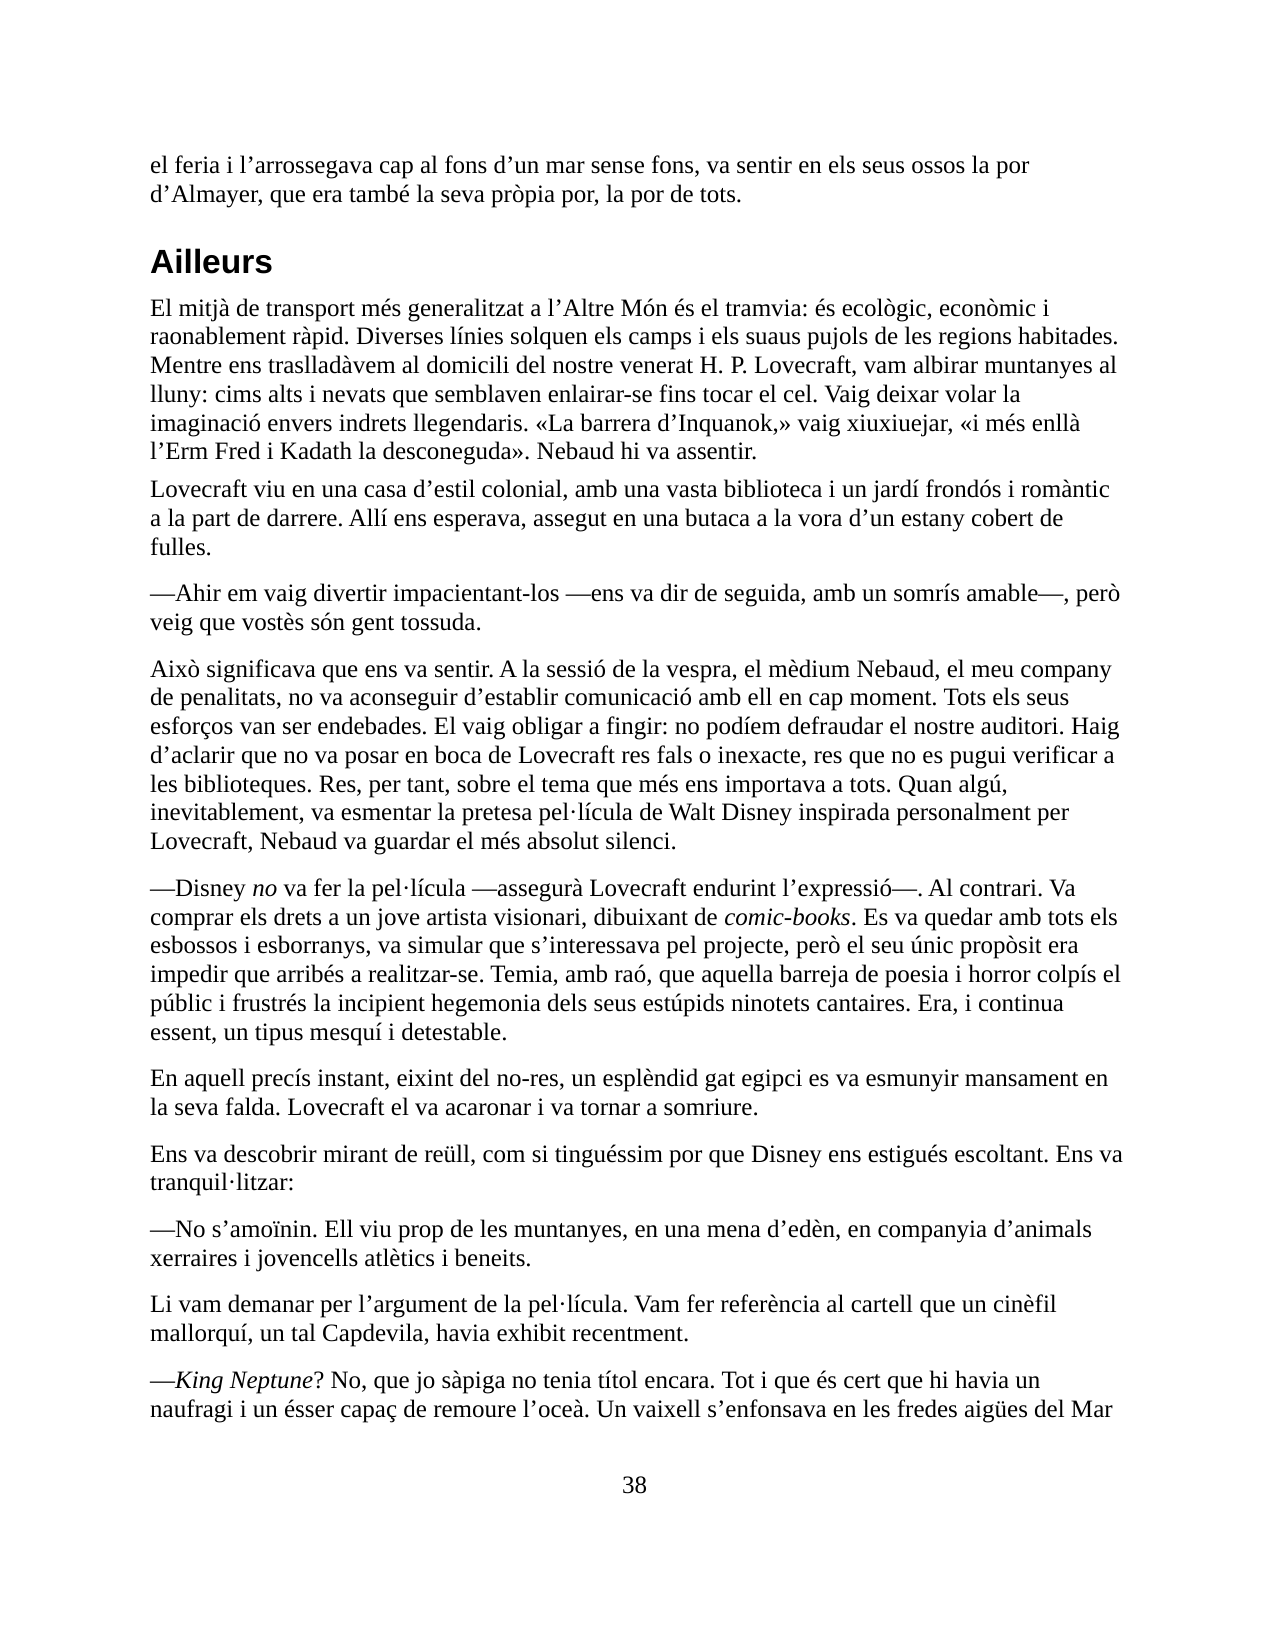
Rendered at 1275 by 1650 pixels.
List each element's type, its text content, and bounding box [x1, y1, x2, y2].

subtitle Ailleurs [150, 241, 1125, 280]
text —Ahir em vaig divertir impacientant-los —ens va dir de seguida, amb un somrís amable—, però veig que vostès són gent tossuda. [150, 578, 1125, 636]
text El mitjà de transport més generalitzat a l’Altre Món és el tramvia: és ecològic, econòmic i raonablement ràpid. Diverses línies solquen els camps i els suaus pujols de les regions habitades. Mentre ens traslladàvem al domicili del nostre venerat H. P. Lovecraft, vam albirar muntanyes al lluny: cims alts i nevats que semblaven enlairar-se fins tocar el cel. Vaig deixar volar la imaginació envers indrets llegendaris. «La barrera d’Inquanok,» vaig xiuxiuejar, «i més enllà l’Erm Fred i Kadath la desconeguda». Nebaud hi va assentir. [150, 293, 1125, 465]
text el feria i l’arrossegava cap al fons d’un mar sense fons, va sentir en els seus ossos la por d’Almayer, que era també la seva pròpia por, la por de tots. [150, 150, 1125, 207]
text Li vam demanar per l’argument de la pel·lícula. Vam fer referència al cartell que un cinèfil mallorquí, un tal Capdevila, havia exhibit recentment. [150, 1289, 1125, 1347]
text —No s’amoïnin. Ell viu prop de les muntanyes, en una mena d’edèn, en companyia d’animals xerraires i jovencells atlètics i beneits. [150, 1214, 1125, 1272]
text Ens va descobrir mirant de reüll, com si tinguéssim por que Disney ens estigués escoltant. Ens va tranquil·litzar: [150, 1139, 1125, 1196]
text En aquell precís instant, eixint del no-res, un esplèndid gat egipci es va esmunyir mansament en la seva falda. Lovecraft el va acaronar i va tornar a somriure. [150, 1063, 1125, 1121]
text Això significava que ens va sentir. A la sessió de la vespra, el mèdium Nebaud, el meu company de penalitats, no va aconseguir d’establir comunicació amb ell en cap moment. Tots els seus esforços van ser endebades. El vaig obligar a fingir: no podíem defraudar el nostre auditori. Haig d’aclarir que no va posar en boca de Lovecraft res fals o inexacte, res que no es pugui verificar a les biblioteques. Res, per tant, sobre el tema que més ens importava a tots. Quan algú, inevitablement, va esmentar la pretesa pel·lícula de Walt Disney inspirada personalment per Lovecraft, Nebaud va guardar el més absolut silenci. [150, 654, 1125, 855]
text —King Neptune? No, que jo sàpiga no tenia títol encara. Tot i que és cert que hi havia un naufragi i un ésser capaç de remoure l’oceà. Un vaixell s’enfonsava en les fredes aigües del Mar [150, 1365, 1125, 1422]
text Lovecraft viu en una casa d’estil colonial, amb una vasta biblioteca i un jardí frondós i romàntic a la part de darrere. Allí ens esperava, assegut en una butaca a la vora d’un estany cobert de fulles. [150, 474, 1125, 560]
text —Disney no va fer la pel·lícula —assegurà Lovecraft endurint l’expressió—. Al contrari. Va comprar els drets a un jove artista visionari, dibuixant de comic-books. Es va quedar amb tots els esbossos i esborranys, va simular que s’interessava pel projecte, però el seu únic propòsit era impedir que arribés a realitzar-se. Temia, amb raó, que aquella barreja de poesia i horror colpís el públic i frustrés la incipient hegemonia dels seus estúpids ninotets cantaires. Era, i continua essent, un tipus mesquí i detestable. [150, 873, 1125, 1045]
